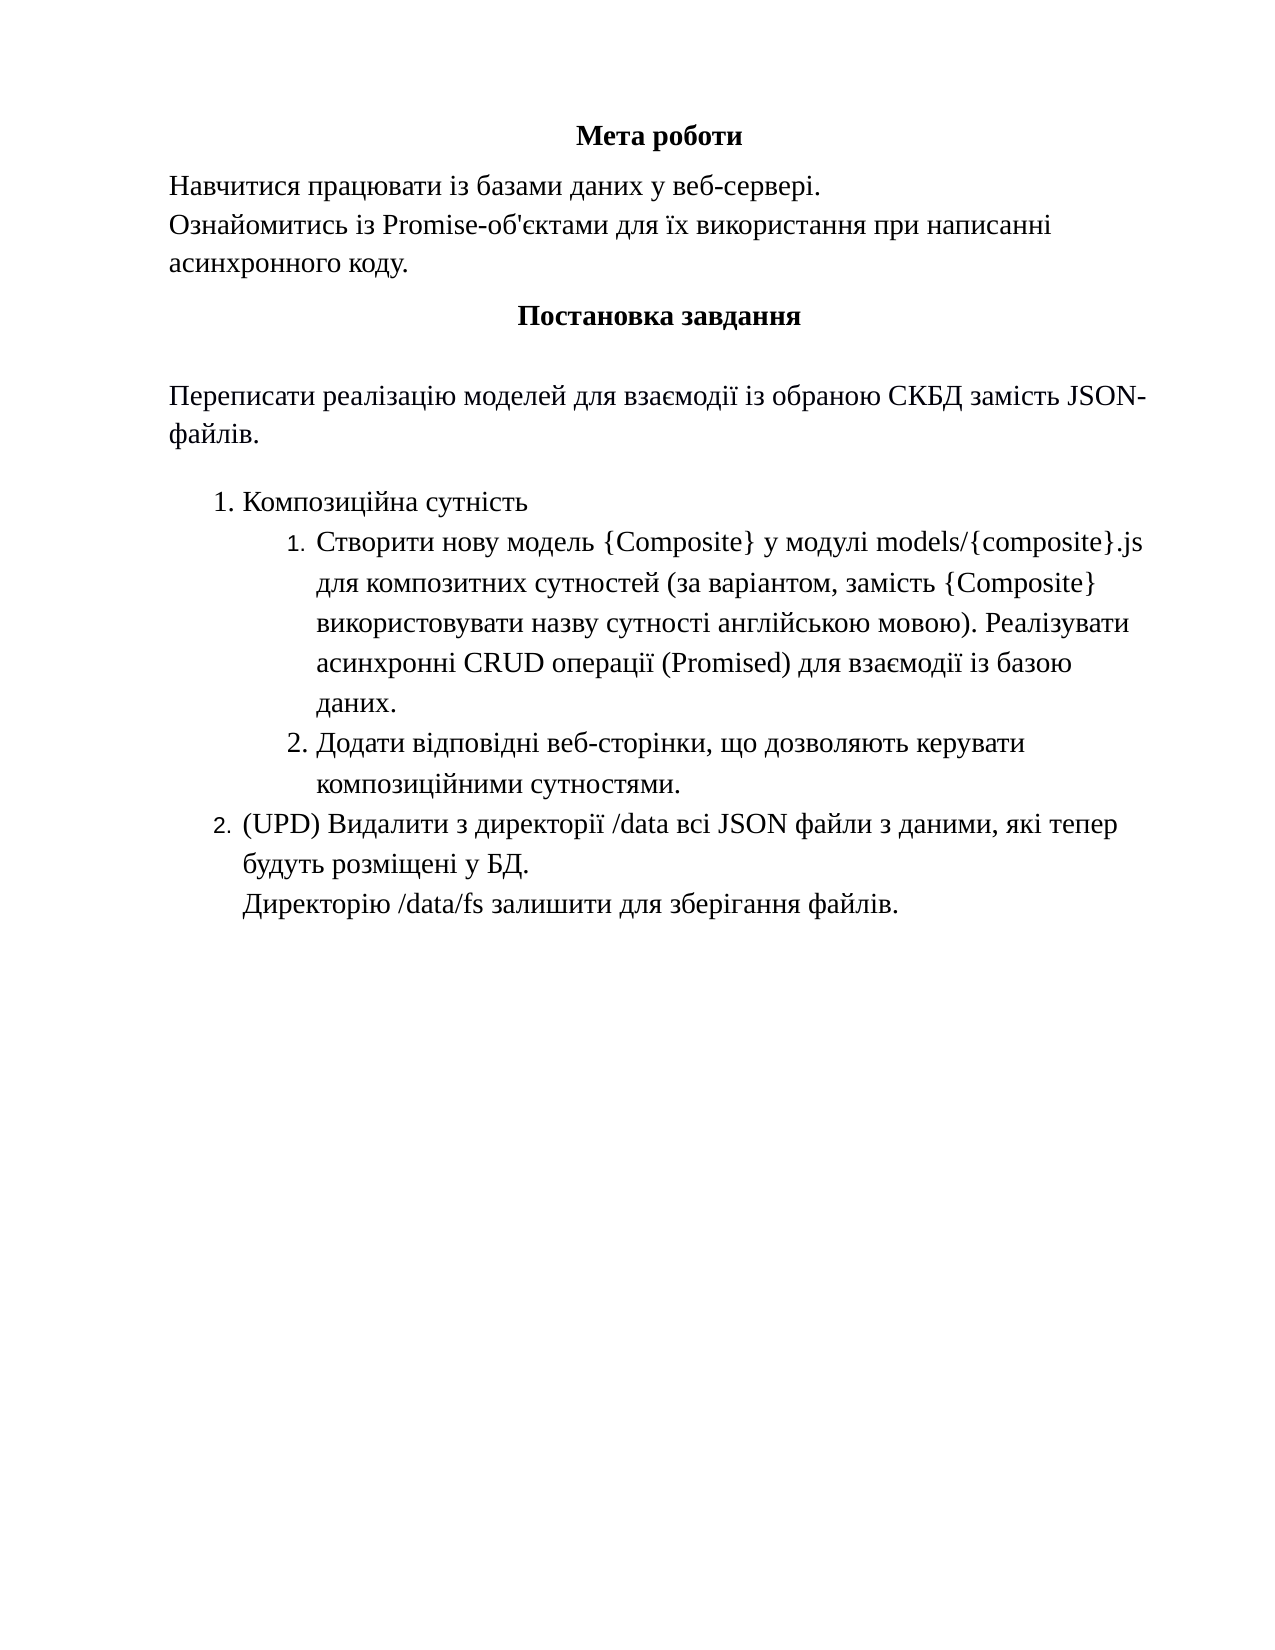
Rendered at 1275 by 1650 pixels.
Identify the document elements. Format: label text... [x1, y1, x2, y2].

list (UPD) Видалити з директорії /data всі JSON файли з даними, які тепер будуть розміщені у БД. Директорію /data/fs залишити для зберігання файлів. [213, 806, 1157, 920]
text Мета роботи [169, 118, 1157, 152]
list Композиційна сутність [213, 484, 1157, 518]
list Створити нову модель {Composite} у модулі models/{composite}.js для композитних сутностей (за варіантом, замість {Composite} використовувати назву сутності англійською мовою). Реалізувати асинхронні CRUD операції (Promised) для взаємодії із базою даних. [287, 524, 1157, 719]
text Переписати реалізацію моделей для взаємодії із обраною СКБД замість JSON-файлів. [169, 378, 1157, 450]
list Додати відповідні веб-сторінки, що дозволяють керувати композиційними сутностями. [287, 726, 1157, 799]
text Навчитися працювати із базами даних у веб-сервері. Ознайомитись із Promise-об'єктами для їх використання при написанні асинхронного коду. [169, 168, 1157, 279]
text Постановка завдання [169, 298, 1157, 332]
